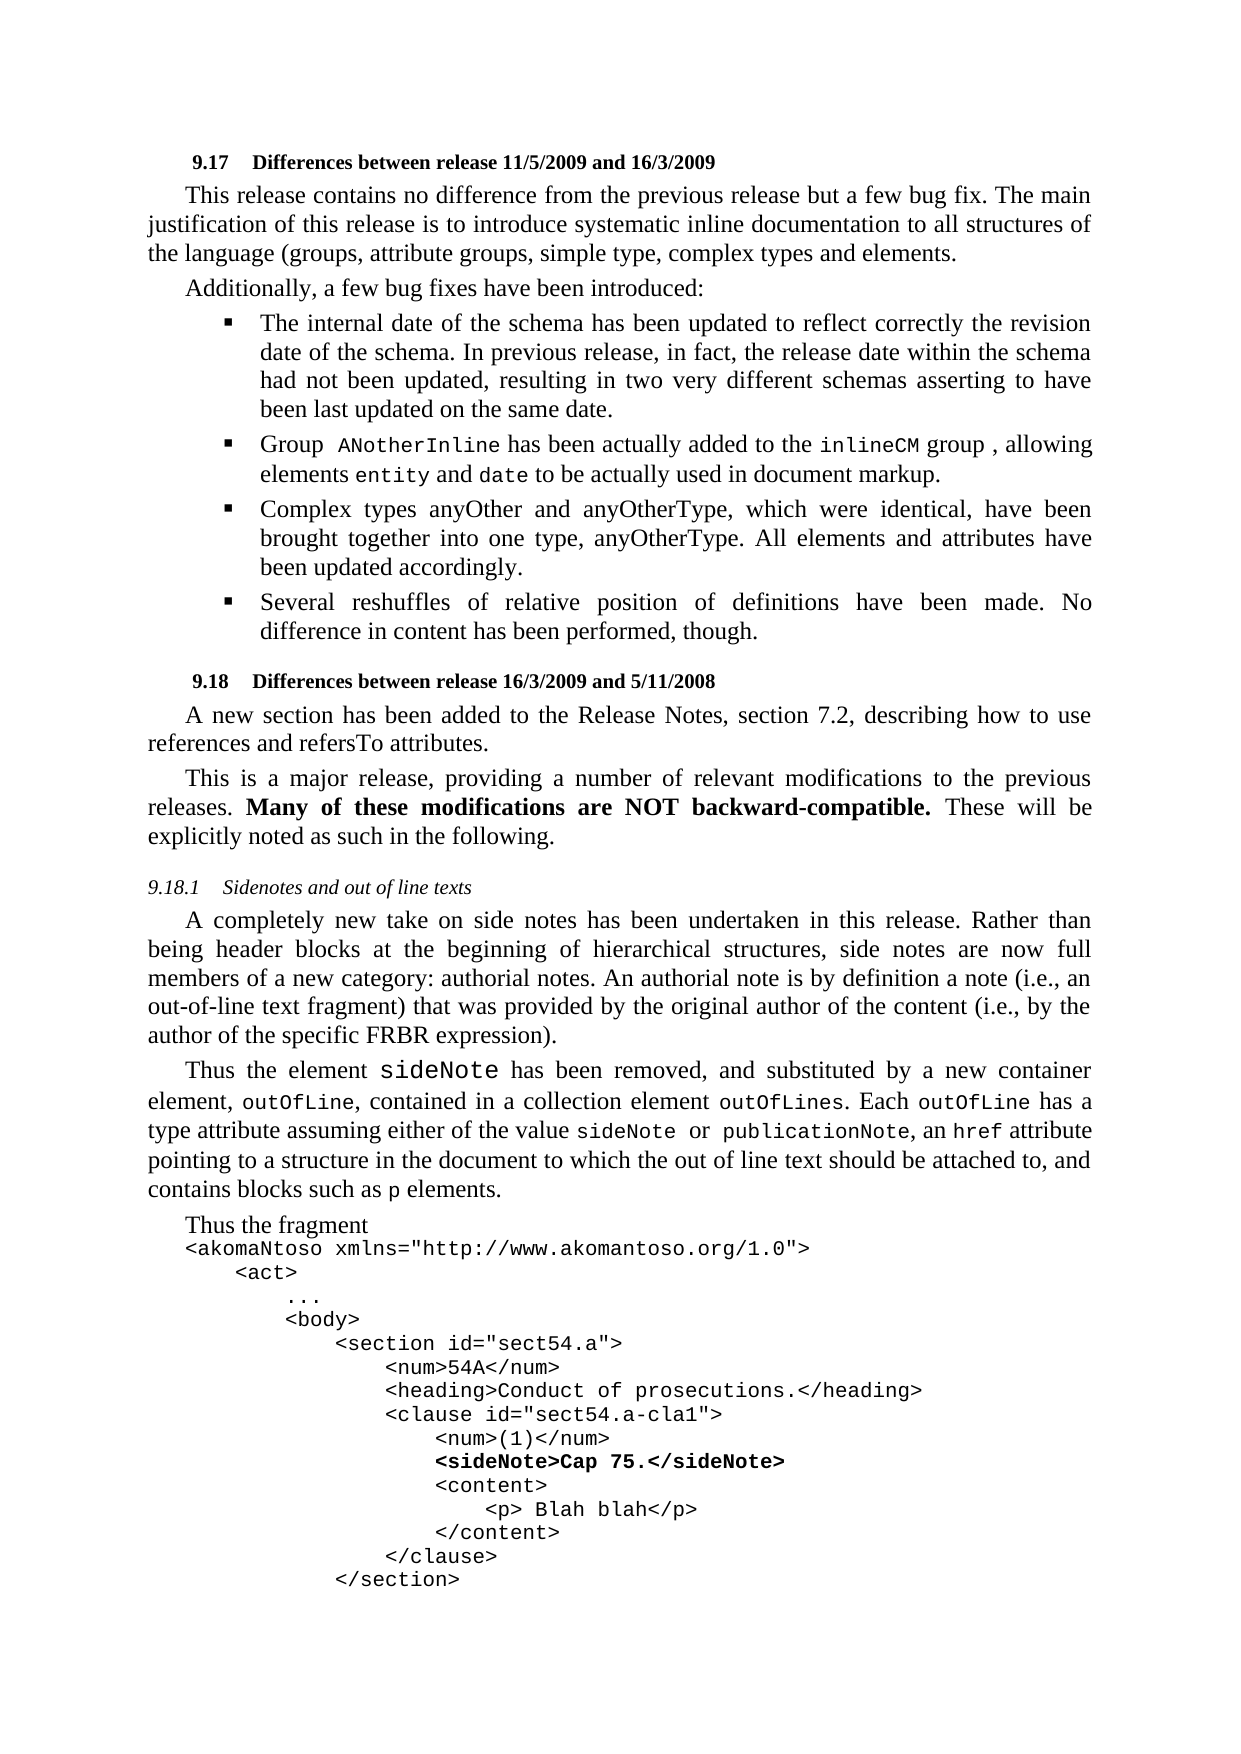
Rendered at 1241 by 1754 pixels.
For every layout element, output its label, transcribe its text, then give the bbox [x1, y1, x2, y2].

text A completely new take on side notes has been undertaken in this release. Rather than being header blocks at the beginning of hierarchical structures, side notes are now full members of a new category: authorial notes. An authorial note is by definition a note (i.e., an out-of-line text fragment) that was provided by the original author of the content (i.e., by the author of the specific FRBR expression). [148, 905, 1092, 1049]
list Several reshuffles of relative position of definitions have been made. No difference in content has been performed, though. [222, 587, 1092, 644]
text ... [148, 1286, 1092, 1309]
text This is a major release, providing a number of relevant modifications to the previous releases. Many of these modifications are NOT backward-compatible. These will be explicitly noted as such in the following. [148, 763, 1092, 850]
text <akomaNtoso xmlns="http://www.akomantoso.org/1.0"> [148, 1238, 1092, 1262]
text Thus the element sideNote has been removed, and substituted by a new container element, outOfLine, contained in a collection element outOfLines. Each outOfLine has a type attribute assuming either of the value sideNote or publicationNote, an href attribute pointing to a structure in the document to which the out of line text should be attached to, and contains blocks such as p elements. [148, 1055, 1092, 1203]
text <body> [148, 1309, 1092, 1333]
subtitle Differences between release 16/3/2009 and 5/11/2008 [192, 669, 1092, 693]
text </clause> [148, 1546, 1092, 1569]
text </section> [148, 1569, 1092, 1593]
subtitle Sidenotes and out of line texts [148, 875, 1092, 899]
text Additionally, a few bug fixes have been introduced: [148, 273, 1092, 302]
list Complex types anyOther and anyOtherType, which were identical, have been brought together into one type, anyOtherType. All elements and attributes have been updated accordingly. [222, 494, 1092, 581]
text <content> [148, 1475, 1092, 1498]
text <num>54A</num> [148, 1357, 1092, 1380]
text <p> Blah blah</p> [148, 1498, 1092, 1522]
text <act> [148, 1262, 1092, 1286]
text <clause id="sect54.a-cla1"> [148, 1404, 1092, 1428]
subtitle Differences between release 11/5/2009 and 16/3/2009 [192, 150, 1092, 174]
text <sideNote>Cap 75.</sideNote> [148, 1451, 1092, 1475]
text <section id="sect54.a"> [148, 1333, 1092, 1357]
text A new section has been added to the Release Notes, section 7.2, describing how to use references and refersTo attributes. [148, 700, 1092, 757]
text This release contains no difference from the previous release but a few bug fix. The main justification of this release is to introduce systematic inline documentation to all structures of the language (groups, attribute groups, simple type, complex types and elements. [148, 180, 1092, 267]
text </content> [148, 1522, 1092, 1546]
list Group ANotherInline has been actually added to the inlineCM group , allowing elements entity and date to be actually used in document markup. [222, 429, 1092, 488]
text <num>(1)</num> [148, 1428, 1092, 1451]
list The internal date of the schema has been updated to reflect correctly the revision date of the schema. In previous release, in fact, the release date within the schema had not been updated, resulting in two very different schemas asserting to have been last updated on the same date. [222, 308, 1092, 423]
text <heading>Conduct of prosecutions.</heading> [148, 1380, 1092, 1404]
text Thus the fragment [148, 1210, 1092, 1238]
